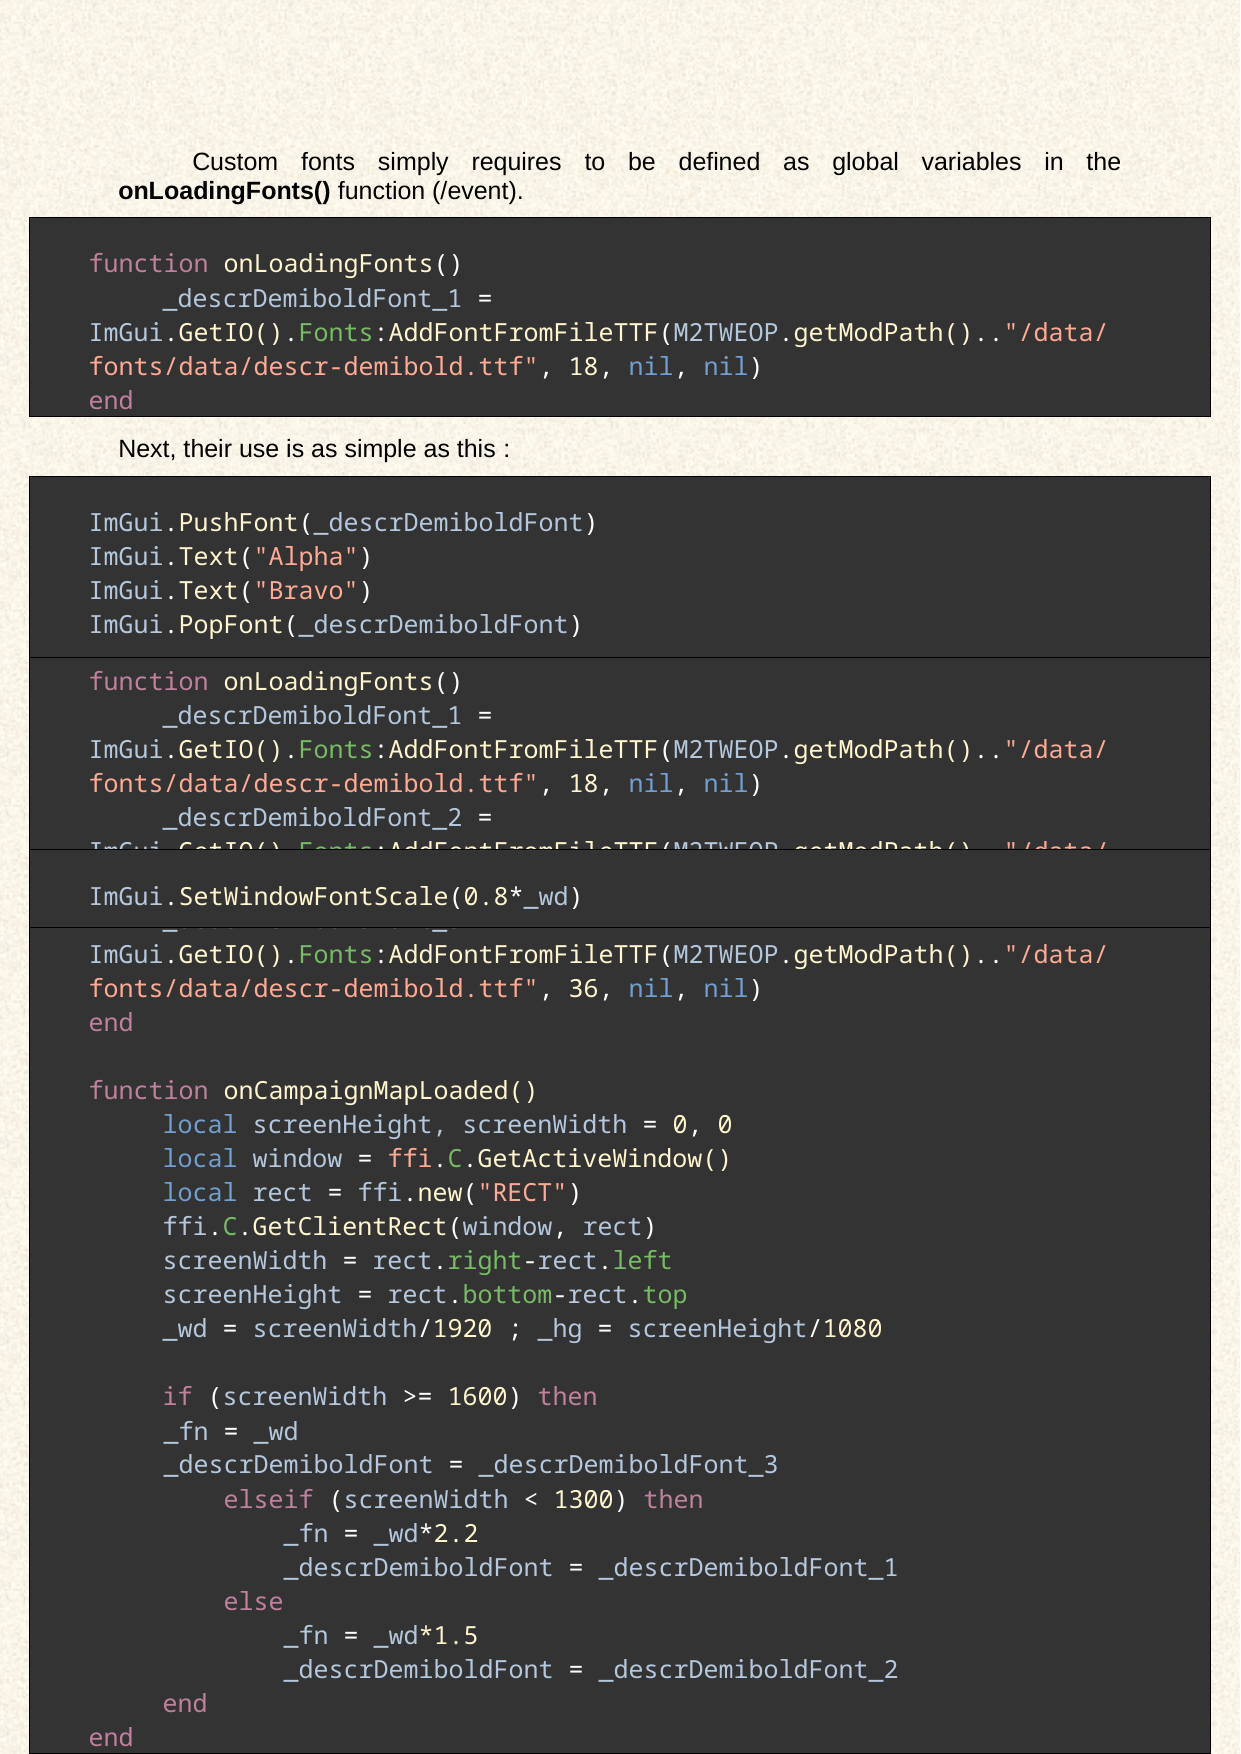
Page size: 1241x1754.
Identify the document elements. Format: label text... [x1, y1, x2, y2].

picture [0, 0, 1241, 1754]
text Custom fonts simply requires to be defined as global variables in the onLoadingFonts() function (/event). [118, 147, 1122, 204]
text Next, their use is as simple as this : [118, 434, 1122, 463]
